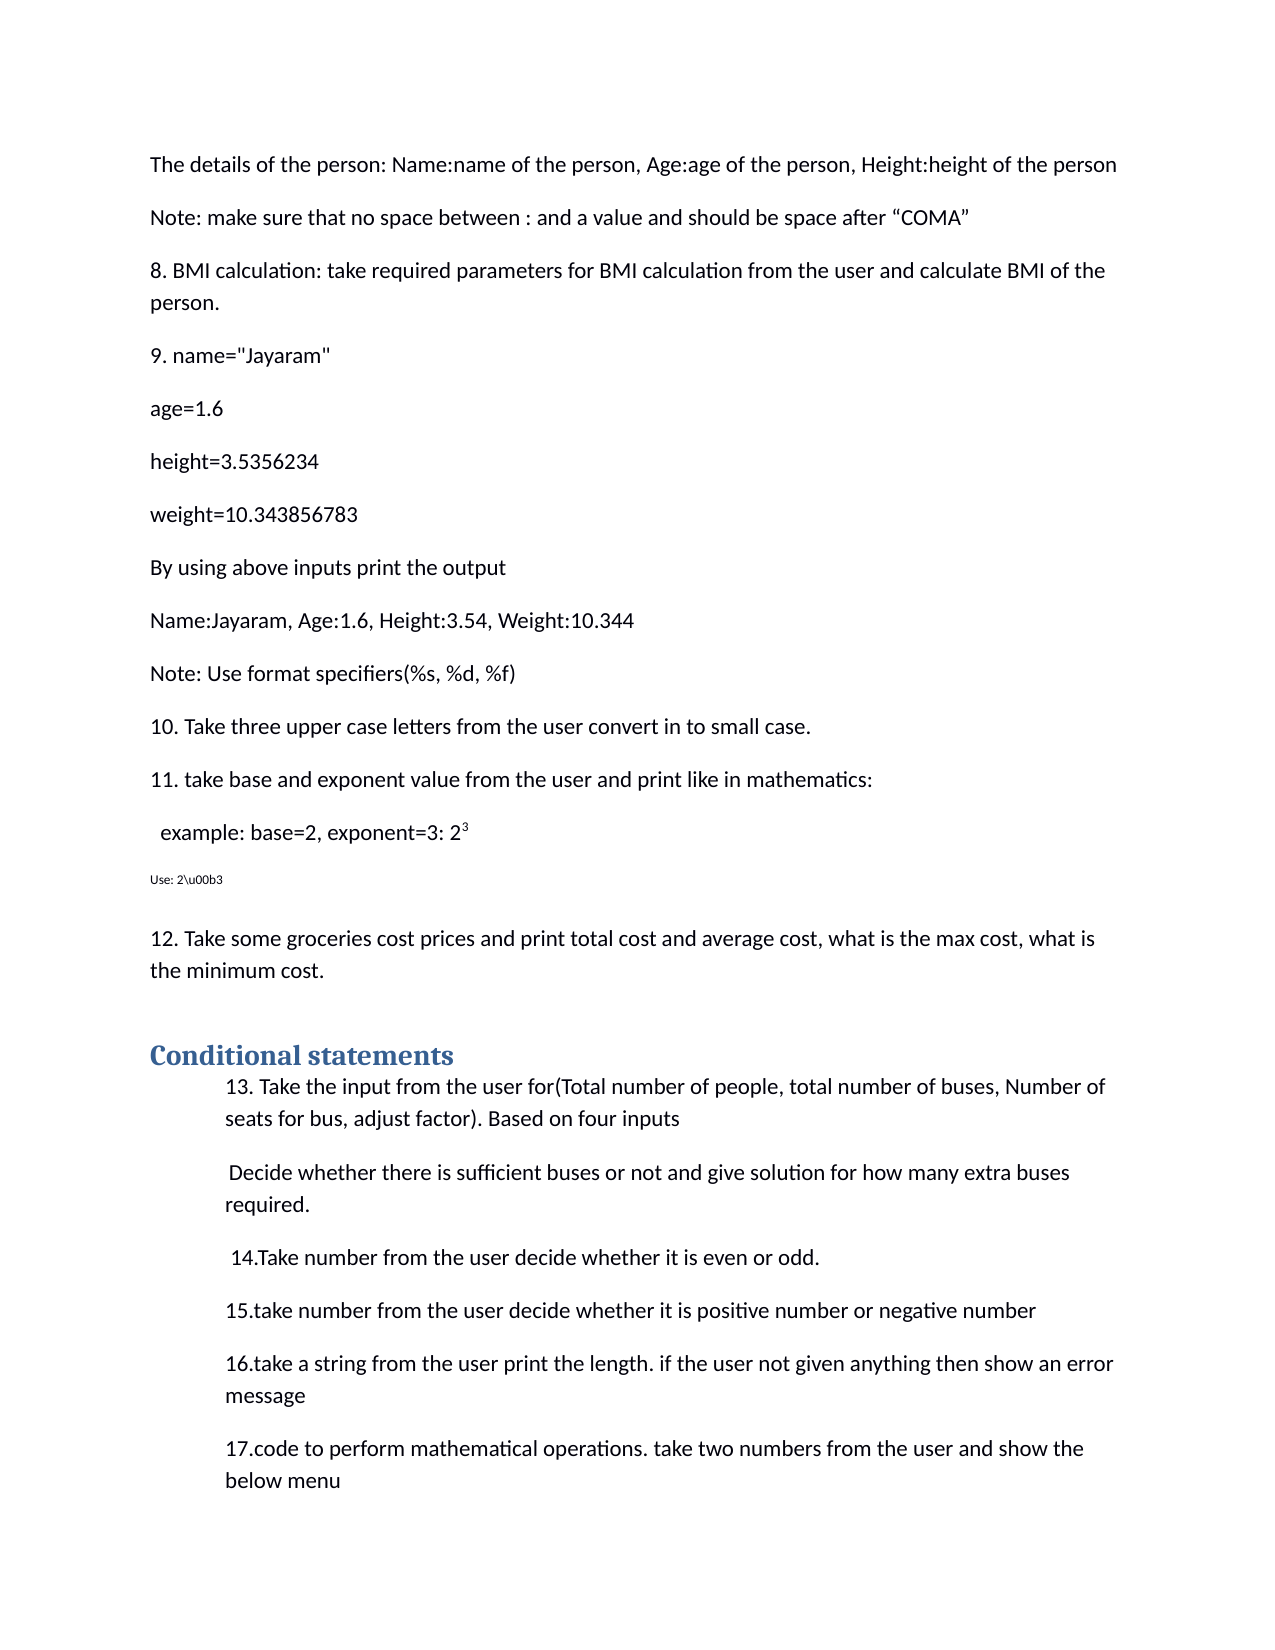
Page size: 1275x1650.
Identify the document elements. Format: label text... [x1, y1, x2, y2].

text weight=10.343856783 [150, 500, 1125, 528]
text age=1.6 [150, 394, 1125, 422]
text Note: make sure that no space between : and a value and should be space after “COMA” [150, 203, 1125, 231]
text 12. Take some groceries cost prices and print total cost and average cost, what is the max cost, what is the minimum cost. [150, 924, 1125, 985]
list 14.Take number from the user decide whether it is even or odd. [225, 1243, 1125, 1271]
text 9. name="Jayaram" [150, 341, 1125, 369]
list 16.take a string from the user print the length. if the user not given anything then show an error message [225, 1349, 1125, 1409]
list 15.take number from the user decide whether it is positive number or negative number [225, 1296, 1125, 1324]
text Name:Jayaram, Age:1.6, Height:3.54, Weight:10.344 [150, 606, 1125, 634]
text 11. take base and exponent value from the user and print like in mathematics: [150, 765, 1125, 793]
text By using above inputs print the output [150, 553, 1125, 581]
text example: base=2, exponent=3: 23 [150, 818, 1125, 846]
text Note: Use format specifiers(%s, %d, %f) [150, 659, 1125, 687]
list 17.code to perform mathematical operations. take two numbers from the user and show the below menu [225, 1434, 1125, 1494]
list 13. Take the input from the user for(Total number of people, total number of buses, Number of seats for bus, adjust factor). Based on four inputs [225, 1072, 1125, 1133]
text The details of the person: Name:name of the person, Age:age of the person, Height:height of the person [150, 150, 1125, 178]
text height=3.5356234 [150, 447, 1125, 475]
text 8. BMI calculation: take required parameters for BMI calculation from the user and calculate BMI of the person. [150, 256, 1125, 316]
text Use: 2\u00b3 [150, 871, 1125, 899]
text Decide whether there is sufficient buses or not and give solution for how many extra buses required. [225, 1158, 1125, 1218]
subtitle Conditional statements [150, 1039, 1125, 1072]
text 10. Take three upper case letters from the user convert in to small case. [150, 712, 1125, 740]
